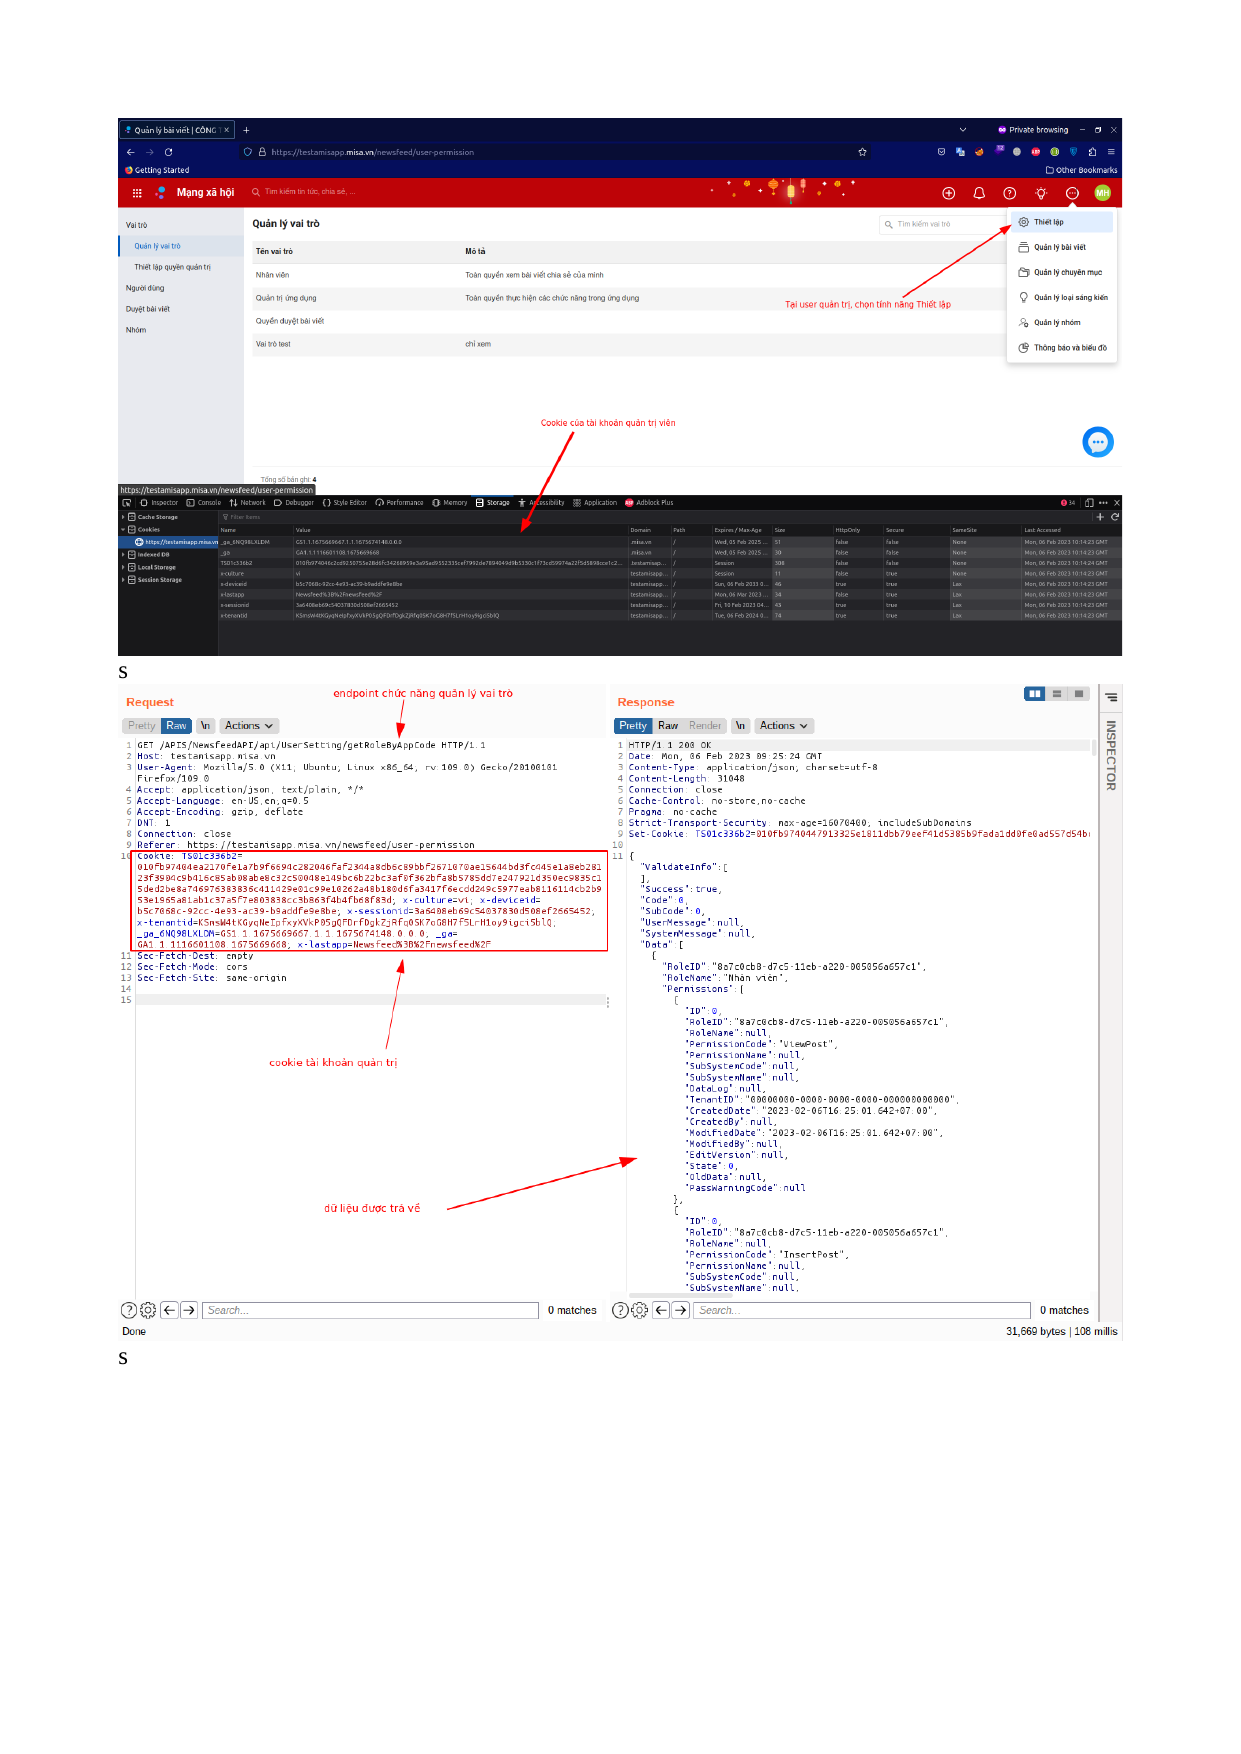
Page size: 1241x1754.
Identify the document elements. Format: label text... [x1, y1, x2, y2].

picture [118, 118, 1123, 656]
text s [118, 1341, 1122, 1369]
text s [118, 656, 1122, 684]
picture [118, 684, 1123, 1341]
